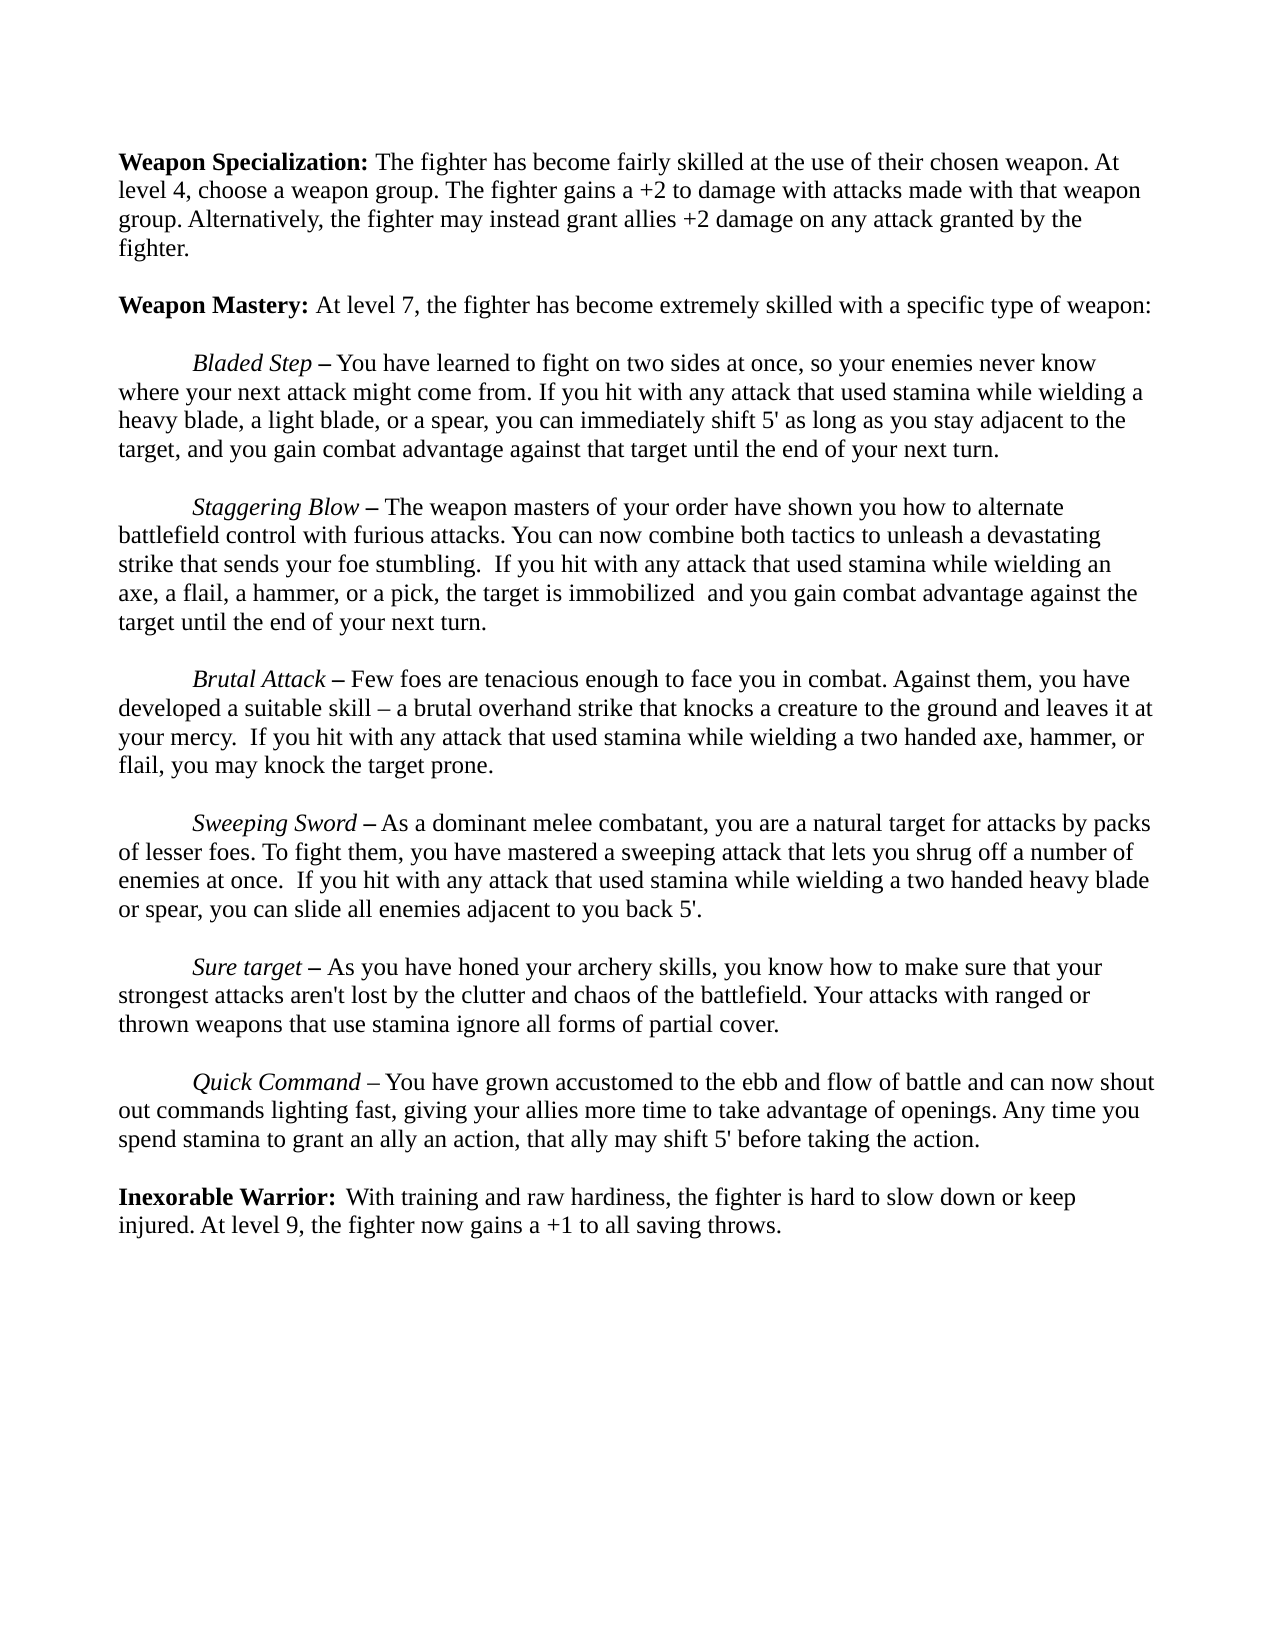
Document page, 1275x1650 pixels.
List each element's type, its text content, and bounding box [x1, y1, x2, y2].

text Weapon Specialization: The fighter has become fairly skilled at the use of their chosen weapon. At level 4, choose a weapon group. The fighter gains a +2 to damage with attacks made with that weapon group. Alternatively, the fighter may instead grant allies +2 damage on any attack granted by the fighter. [118, 147, 1157, 262]
text Staggering Blow – The weapon masters of your order have shown you how to alternate battlefield control with furious attacks. You can now combine both tactics to unleash a devastating strike that sends your foe stumbling. If you hit with any attack that used stamina while wielding an axe, a flail, a hammer, or a pick, the target is immobilized and you gain combat advantage against the target until the end of your next turn. [118, 492, 1157, 636]
text Quick Command – You have grown accustomed to the ebb and flow of battle and can now shout out commands lighting fast, giving your allies more time to take advantage of openings. Any time you spend stamina to grant an ally an action, that ally may shift 5' before taking the action. [118, 1067, 1157, 1153]
text Sweeping Sword – As a dominant melee combatant, you are a natural target for attacks by packs of lesser foes. To fight them, you have mastered a sweeping attack that lets you shrug off a number of enemies at once. If you hit with any attack that used stamina while wielding a two handed heavy blade or spear, you can slide all enemies adjacent to you back 5'. [118, 808, 1157, 923]
text Bladed Step – You have learned to fight on two sides at once, so your enemies never know where your next attack might come from. If you hit with any attack that used stamina while wielding a heavy blade, a light blade, or a spear, you can immediately shift 5' as long as you stay adjacent to the target, and you gain combat advantage against that target until the end of your next turn. [118, 348, 1157, 463]
text Weapon Mastery: At level 7, the fighter has become extremely skilled with a specific type of weapon: [118, 291, 1157, 319]
text Sure target – As you have honed your archery skills, you know how to make sure that your strongest attacks aren't lost by the clutter and chaos of the battlefield. Your attacks with ranged or thrown weapons that use stamina ignore all forms of partial cover. [118, 952, 1157, 1038]
text Brutal Attack – Few foes are tenacious enough to face you in combat. Against them, you have developed a suitable skill – a brutal overhand strike that knocks a creature to the ground and leaves it at your mercy. If you hit with any attack that used stamina while wielding a two handed axe, hammer, or flail, you may knock the target prone. [118, 664, 1157, 779]
text Inexorable Warrior: With training and raw hardiness, the fighter is hard to slow down or keep injured. At level 9, the fighter now gains a +1 to all saving throws. [118, 1182, 1157, 1239]
